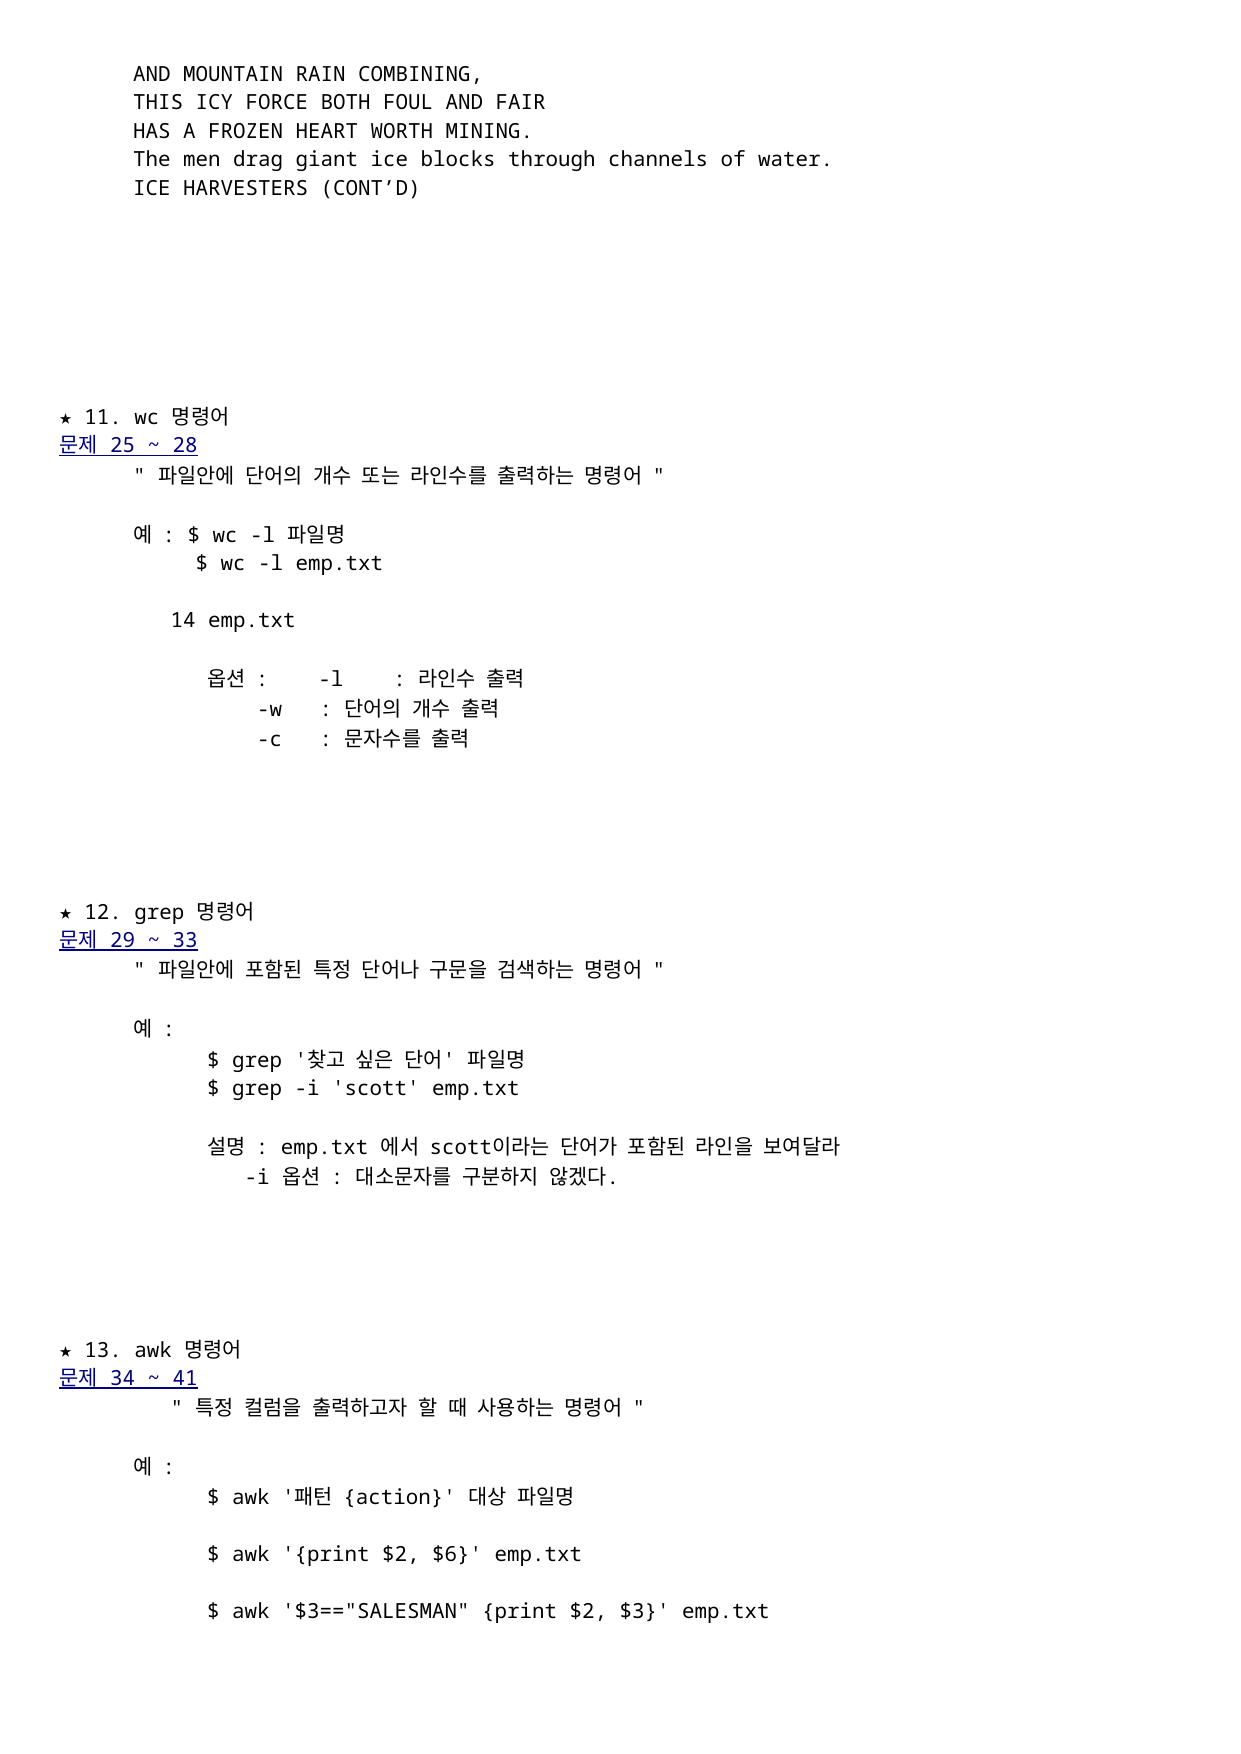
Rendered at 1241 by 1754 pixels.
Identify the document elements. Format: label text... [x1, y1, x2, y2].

text ICE HARVESTERS (CONT’D) [59, 173, 1180, 201]
text $ grep -i 'scott' emp.txt [59, 1073, 1180, 1102]
text 예 : [59, 1012, 1180, 1043]
text 14 emp.txt [59, 605, 1180, 633]
text -w : 단어의 개수 출력 [59, 692, 1180, 722]
text ★ 11. wc 명령어 [59, 400, 1180, 431]
text ★ 12. grep 명령어 [59, 895, 1180, 925]
text " 파일안에 단어의 개수 또는 라인수를 출력하는 명령어 " [59, 459, 1180, 489]
text $ awk '패턴 {action}' 대상 파일명 [59, 1481, 1180, 1511]
text 문제 34 ~ 41 [59, 1363, 1204, 1392]
text 설명 : emp.txt 에서 scott이라는 단어가 포함된 라인을 보여달라 [59, 1130, 1180, 1160]
text " 특정 컬럼을 출력하고자 할 때 사용하는 명령어 " [59, 1392, 1180, 1422]
text 옵션 : -l : 라인수 출력 [59, 662, 1180, 692]
text 문제 25 ~ 28 [59, 431, 1204, 459]
text The men drag giant ice blocks through channels of water. [59, 144, 1180, 173]
text $ awk '{print $2, $6}' emp.txt [59, 1539, 1180, 1568]
text 예 : $ wc -l 파일명 [59, 518, 1180, 548]
text $ wc -l emp.txt [59, 548, 1180, 577]
text 예 : [59, 1450, 1180, 1481]
text -c : 문자수를 출력 [59, 722, 1180, 753]
text " 파일안에 포함된 특정 단어나 구문을 검색하는 명령어 " [59, 954, 1180, 984]
text -i 옵션 : 대소문자를 구분하지 않겠다. [59, 1160, 1180, 1191]
text AND MOUNTAIN RAIN COMBINING, [59, 59, 1180, 87]
text $ awk '$3=="SALESMAN" {print $2, $3}' emp.txt [59, 1596, 1180, 1625]
text HAS A FROZEN HEART WORTH MINING. [59, 116, 1180, 144]
text ★ 13. awk 명령어 [59, 1333, 1180, 1363]
text $ grep '찾고 싶은 단어' 파일명 [59, 1043, 1180, 1073]
text 문제 29 ~ 33 [59, 925, 1204, 954]
text THIS ICY FORCE BOTH FOUL AND FAIR [59, 87, 1180, 116]
